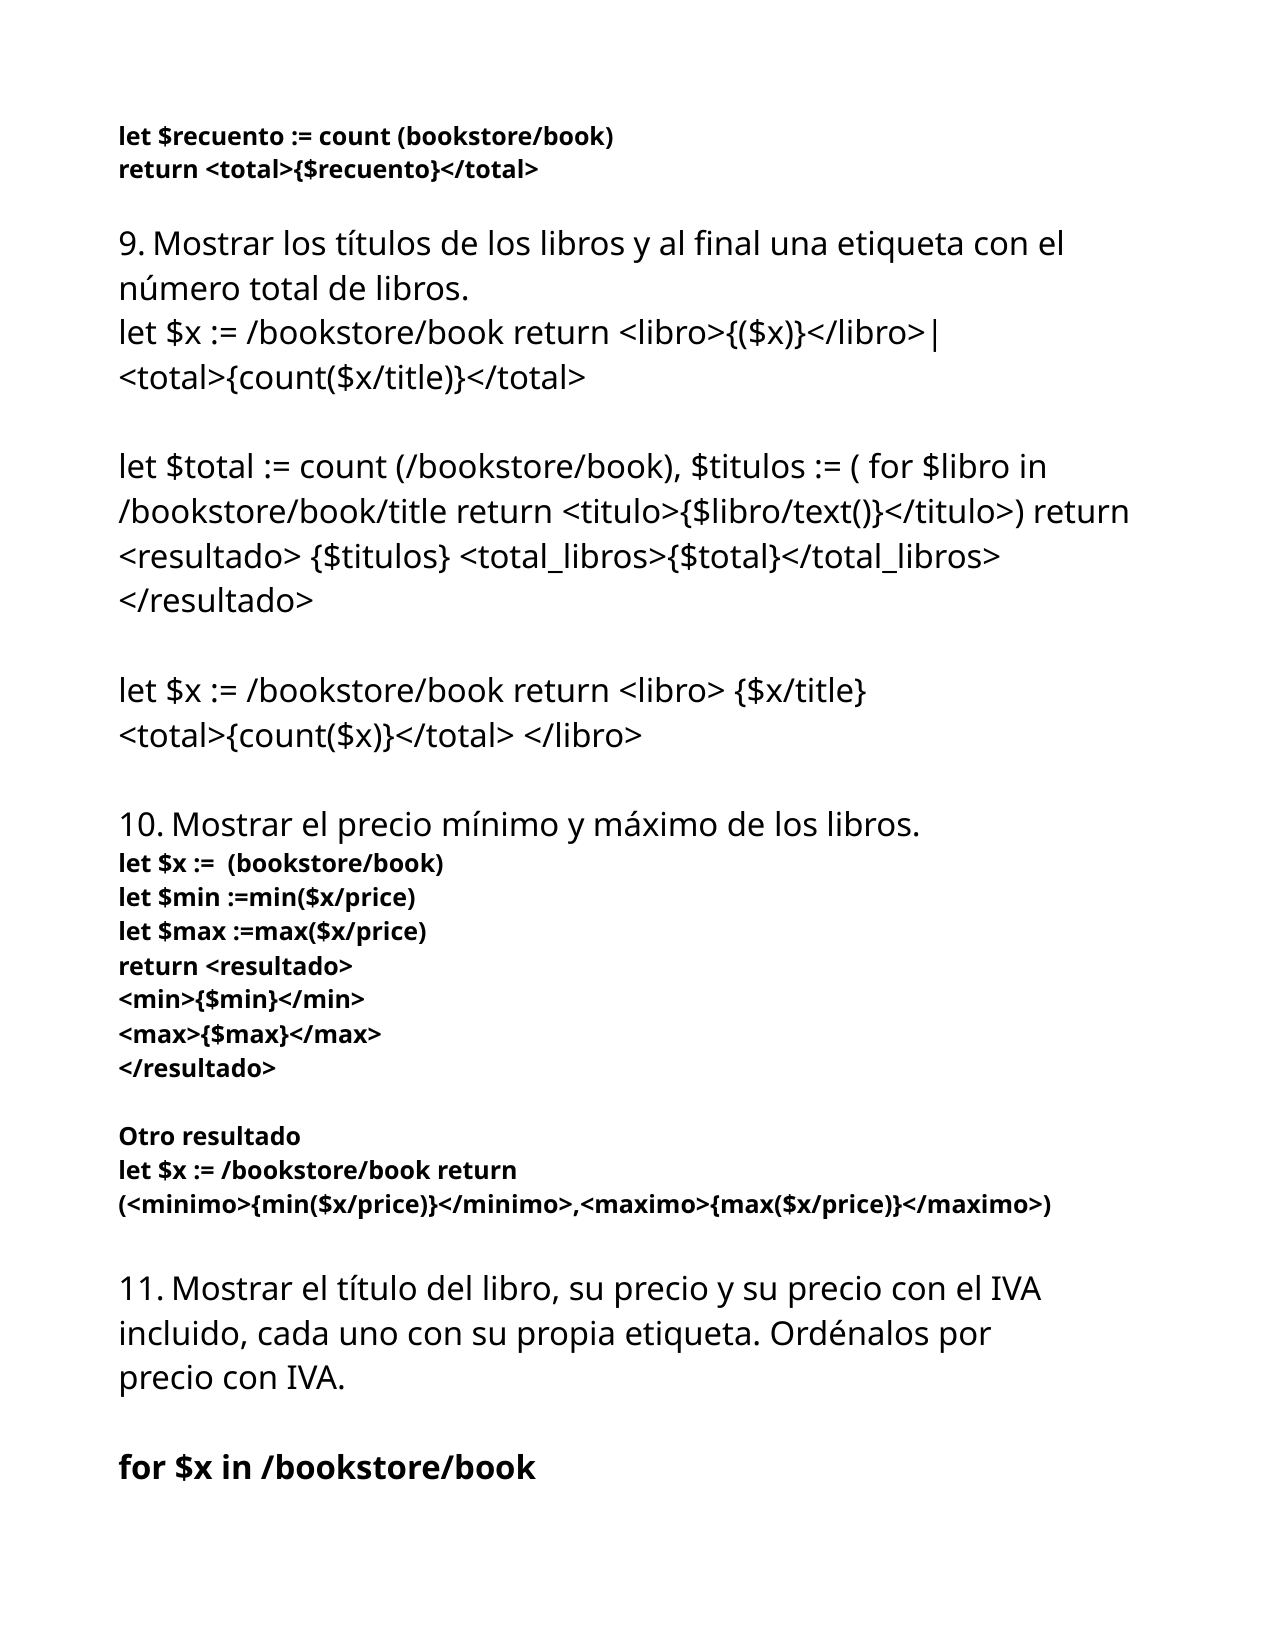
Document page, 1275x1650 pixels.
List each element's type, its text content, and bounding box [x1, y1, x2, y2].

text let $recuento := count (bookstore/book) [118, 118, 1157, 152]
text </resultado> [118, 1050, 1157, 1084]
text <min>{$min}</min> [118, 982, 1157, 1016]
text <max>{$max}</max> [118, 1016, 1157, 1050]
text let $max :=max($x/price) [118, 914, 1157, 948]
text let $x := (bookstore/book) [118, 846, 1157, 880]
text 11. Mostrar el título del libro, su precio y su precio con el IVA incluido, cada uno con su propia etiqueta. Ordénalos por precio con IVA. [118, 1265, 1157, 1399]
text return <resultado> [118, 948, 1157, 982]
text let $x := /bookstore/book return (<minimo>{min($x/price)}</minimo>,<maximo>{max($x/price)}</maximo>) [118, 1152, 1157, 1221]
text let $min :=min($x/price) [118, 880, 1157, 914]
text let $x := /bookstore/book return <libro>{($x)}</libro>|<total>{count($x/title)}</total> [118, 310, 1157, 399]
text let $total := count (/bookstore/book), $titulos := ( for $libro in /bookstore/book/title return <titulo>{$libro/text()}</titulo>) return <resultado> {$titulos} <total_libros>{$total}</total_libros> </resultado> [118, 444, 1157, 622]
text Otro resultado [118, 1118, 1157, 1152]
text for $x in /bookstore/book [118, 1444, 1157, 1489]
text return <total>{$recuento}</total> [118, 152, 1157, 186]
text 9. Mostrar los títulos de los libros y al final una etiqueta con el número total de libros. [118, 220, 1157, 310]
text 10. Mostrar el precio mínimo y máximo de los libros. [118, 801, 1157, 846]
text let $x := /bookstore/book return <libro> {$x/title} <total>{count($x)}</total> </libro> [118, 667, 1157, 757]
